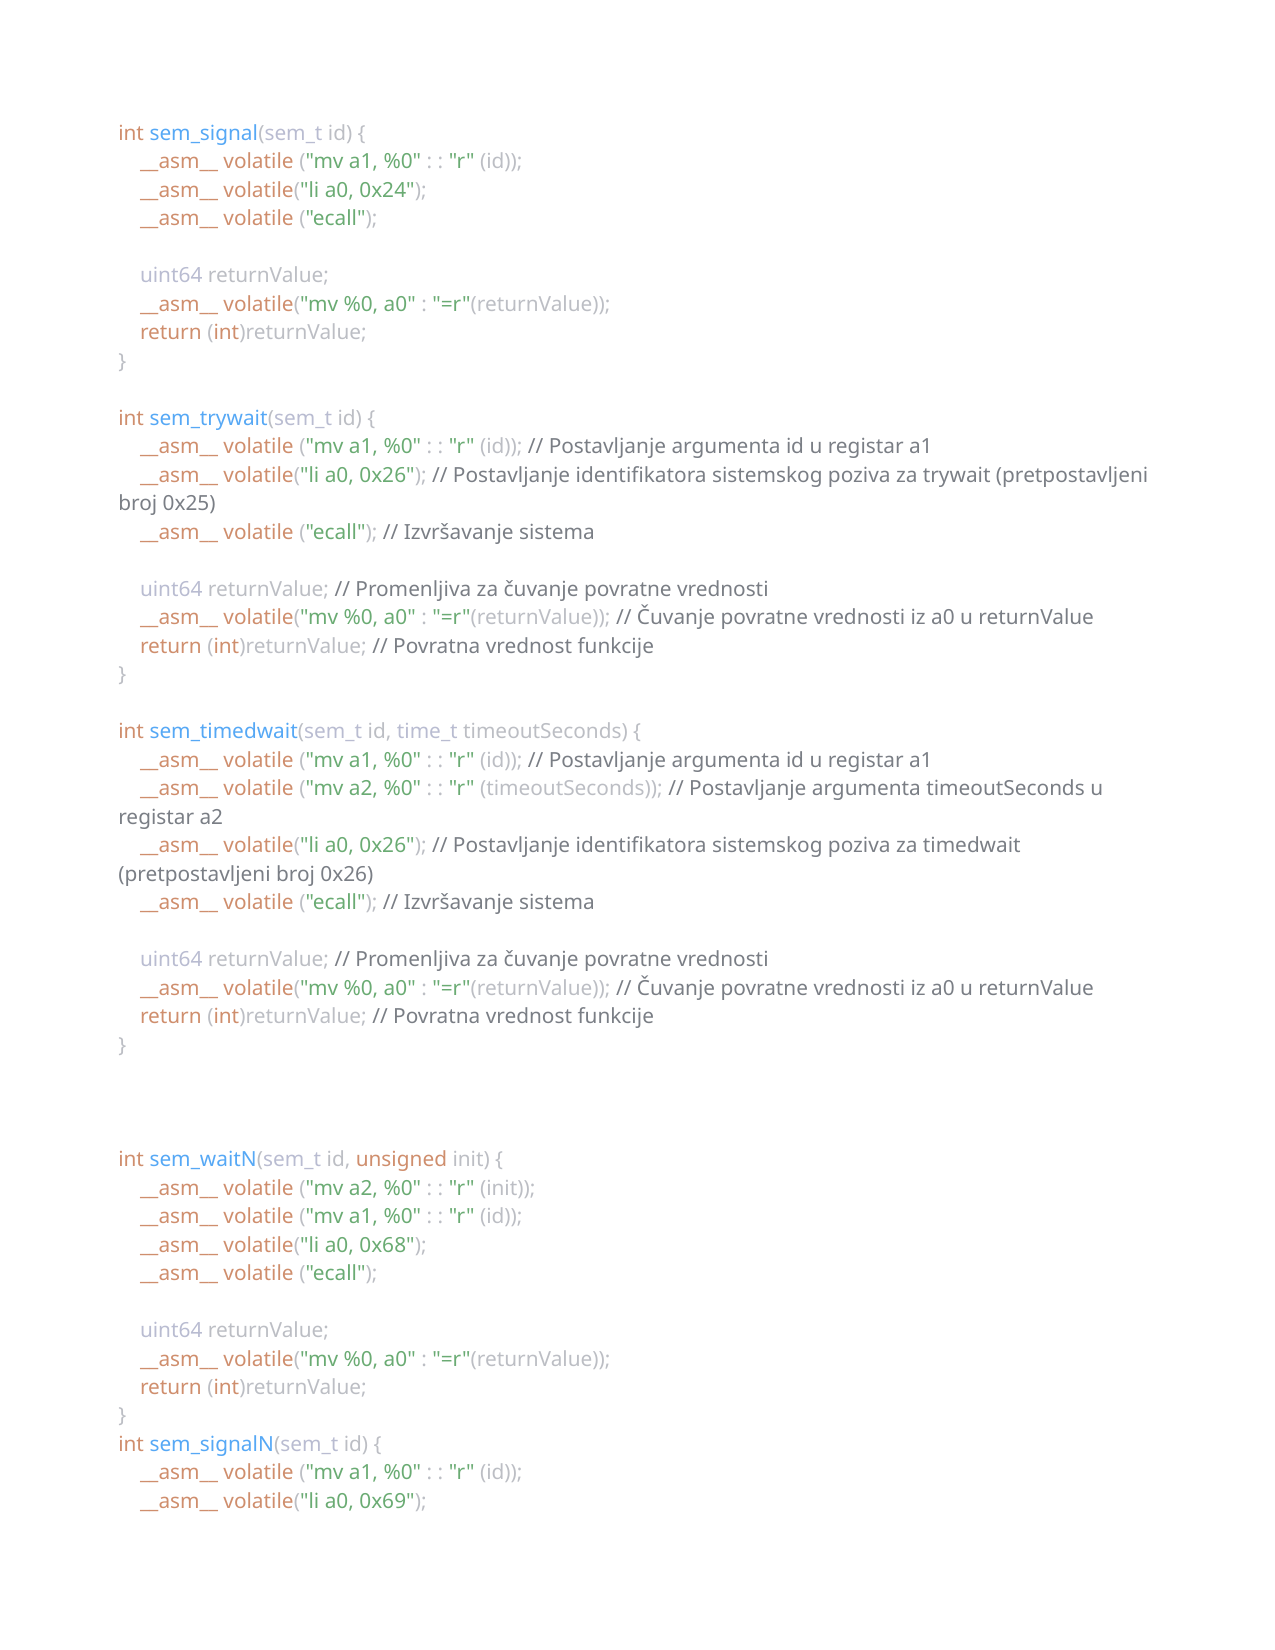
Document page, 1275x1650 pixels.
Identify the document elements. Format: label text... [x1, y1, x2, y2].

text int sem_signal(sem_t id) { __asm__ volatile ("mv a1, %0" : : "r" (id)); __asm__ volatile("li a0, 0x24"); __asm__ volatile ("ecall"); uint64 returnValue; __asm__ volatile("mv %0, a0" : "=r"(returnValue)); return (int)returnValue; } int sem_trywait(sem_t id) { __asm__ volatile ("mv a1, %0" : : "r" (id)); // Postavljanje argumenta id u registar a1 __asm__ volatile("li a0, 0x26"); // Postavljanje identifikatora sistemskog poziva za trywait (pretpostavljeni broj 0x25) __asm__ volatile ("ecall"); // Izvršavanje sistema uint64 returnValue; // Promenljiva za čuvanje povratne vrednosti __asm__ volatile("mv %0, a0" : "=r"(returnValue)); // Čuvanje povratne vrednosti iz a0 u returnValue return (int)returnValue; // Povratna vrednost funkcije } int sem_timedwait(sem_t id, time_t timeoutSeconds) { __asm__ volatile ("mv a1, %0" : : "r" (id)); // Postavljanje argumenta id u registar a1 __asm__ volatile ("mv a2, %0" : : "r" (timeoutSeconds)); // Postavljanje argumenta timeoutSeconds u registar a2 __asm__ volatile("li a0, 0x26"); // Postavljanje identifikatora sistemskog poziva za timedwait (pretpostavljeni broj 0x26) __asm__ volatile ("ecall"); // Izvršavanje sistema uint64 returnValue; // Promenljiva za čuvanje povratne vrednosti __asm__ volatile("mv %0, a0" : "=r"(returnValue)); // Čuvanje povratne vrednosti iz a0 u returnValue return (int)returnValue; // Povratna vrednost funkcije } int sem_waitN(sem_t id, unsigned init) { __asm__ volatile ("mv a2, %0" : : "r" (init)); __asm__ volatile ("mv a1, %0" : : "r" (id)); __asm__ volatile("li a0, 0x68"); __asm__ volatile ("ecall"); uint64 returnValue; __asm__ volatile("mv %0, a0" : "=r"(returnValue)); return (int)returnValue; } int sem_signalN(sem_t id) { __asm__ volatile ("mv a1, %0" : : "r" (id)); __asm__ volatile("li a0, 0x69"); [118, 118, 1157, 1514]
